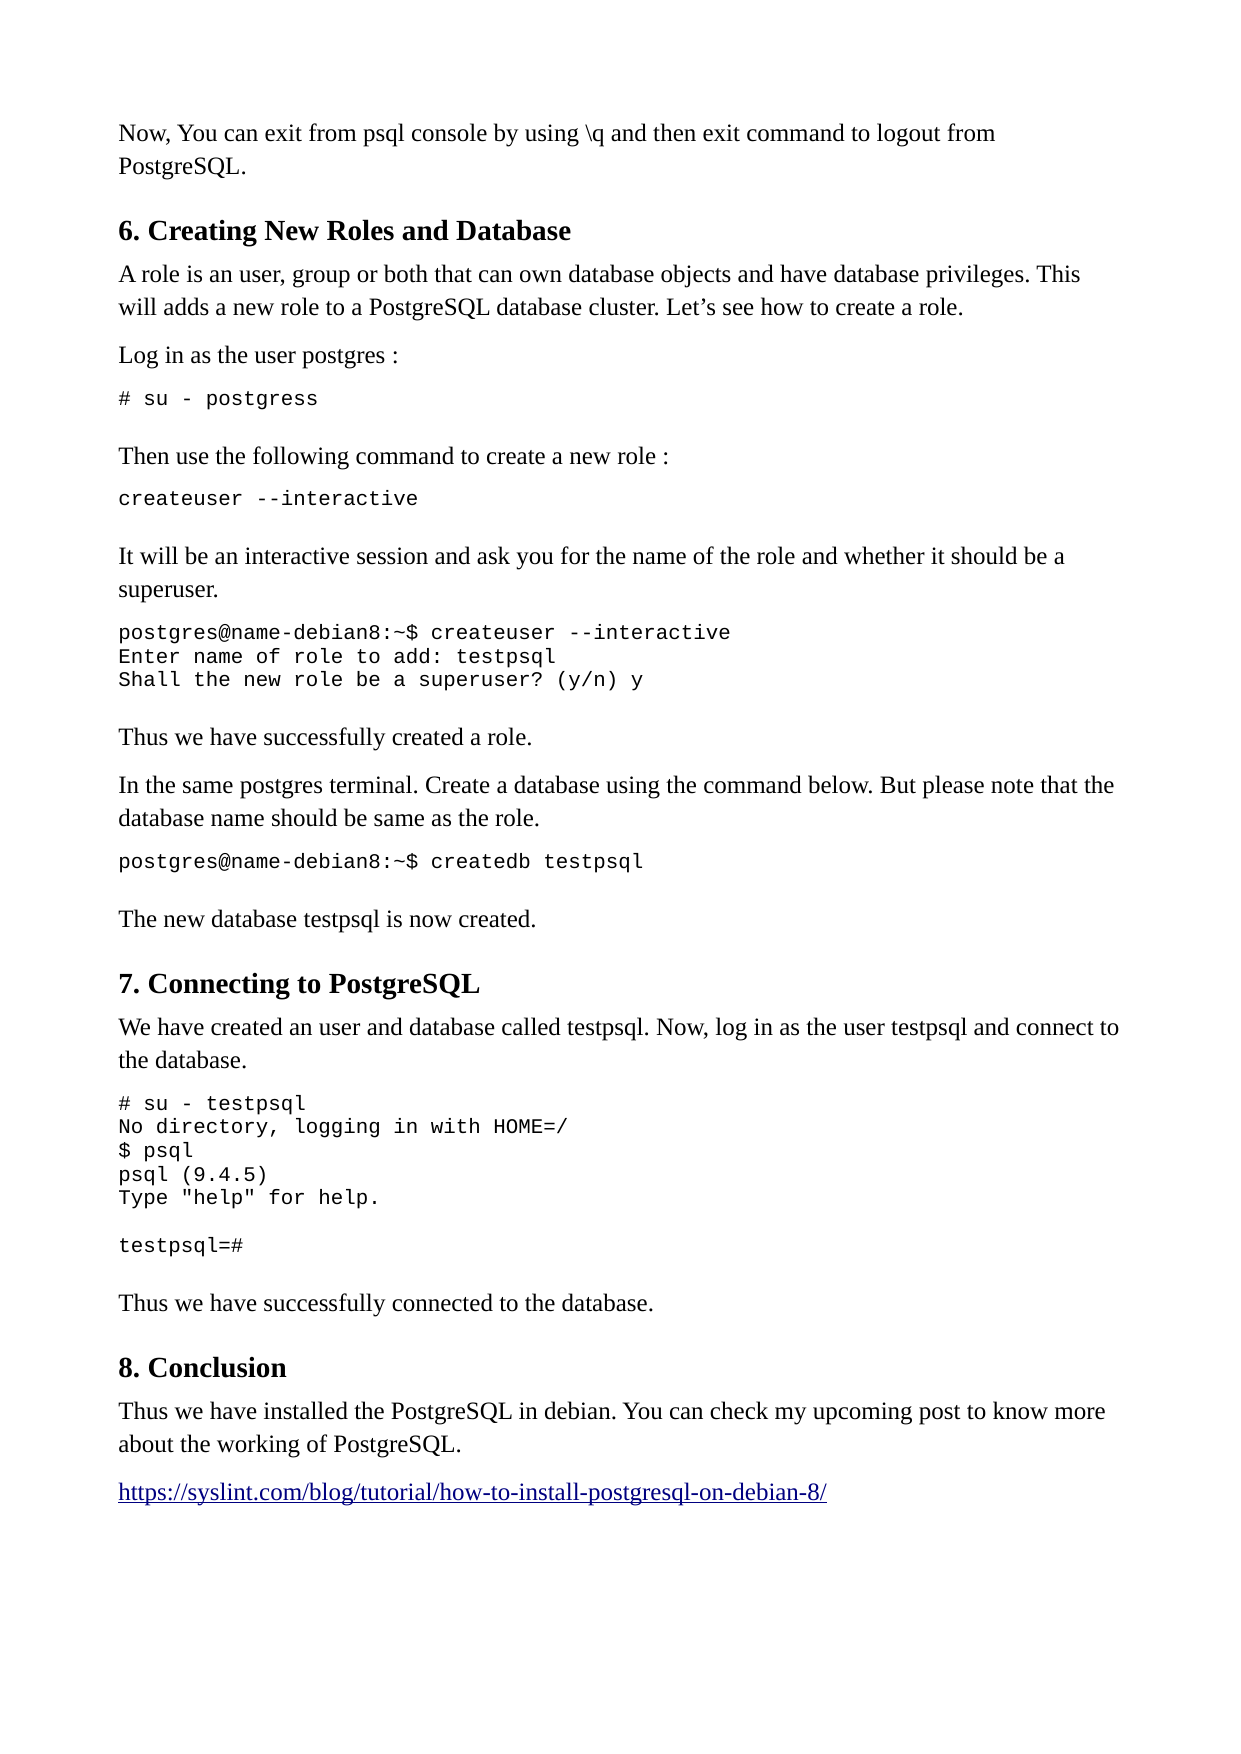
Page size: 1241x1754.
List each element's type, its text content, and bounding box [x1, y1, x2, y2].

text No directory, logging in with HOME=/ [118, 1116, 1122, 1140]
text Now, You can exit from psql console by using \q and then exit command to logout from PostgreSQL. [118, 118, 1122, 180]
text Thus we have installed the PostgreSQL in debian. You can check my upcoming post to know more about the working of PostgreSQL. [118, 1396, 1122, 1458]
text $ psql [118, 1140, 1122, 1164]
text Then use the following command to create a new role : [118, 441, 1122, 469]
text createuser --interactive [118, 488, 1122, 512]
text testpsql=# [118, 1234, 1122, 1258]
text postgres@name-debian8:~$ createdb testpsql [118, 851, 1122, 874]
text Log in as the user postgres : [118, 340, 1122, 369]
text Type "help" for help. [118, 1187, 1122, 1211]
text Enter name of role to add: testpsql [118, 646, 1122, 669]
text # su - postgress [118, 388, 1122, 411]
text We have created an user and database called testpsql. Now, log in as the user testpsql and connect to the database. [118, 1012, 1122, 1074]
subtitle 7. Connecting to PostgreSQL [118, 966, 1122, 999]
subtitle 8. Conclusion [118, 1350, 1122, 1383]
text Shall the new role be a superuser? (y/n) y [118, 669, 1122, 693]
text In the same postgres terminal. Create a database using the command below. But please note that the database name should be same as the role. [118, 770, 1122, 832]
text The new database testpsql is now created. [118, 904, 1122, 933]
text It will be an interactive session and ask you for the name of the role and whether it should be a superuser. [118, 541, 1122, 603]
text A role is an user, group or both that can own database objects and have database privileges. This will adds a new role to a PostgreSQL database cluster. Let’s see how to create a role. [118, 259, 1122, 321]
text Thus we have successfully connected to the database. [118, 1288, 1122, 1316]
text https://syslint.com/blog/tutorial/how-to-install-postgresql-on-debian-8/ [118, 1477, 1122, 1505]
text postgres@name-debian8:~$ createuser --interactive [118, 622, 1122, 646]
text Thus we have successfully created a role. [118, 722, 1122, 751]
text # su - testpsql [118, 1093, 1122, 1116]
text psql (9.4.5) [118, 1164, 1122, 1187]
subtitle 6. Creating New Roles and Database [118, 213, 1122, 247]
